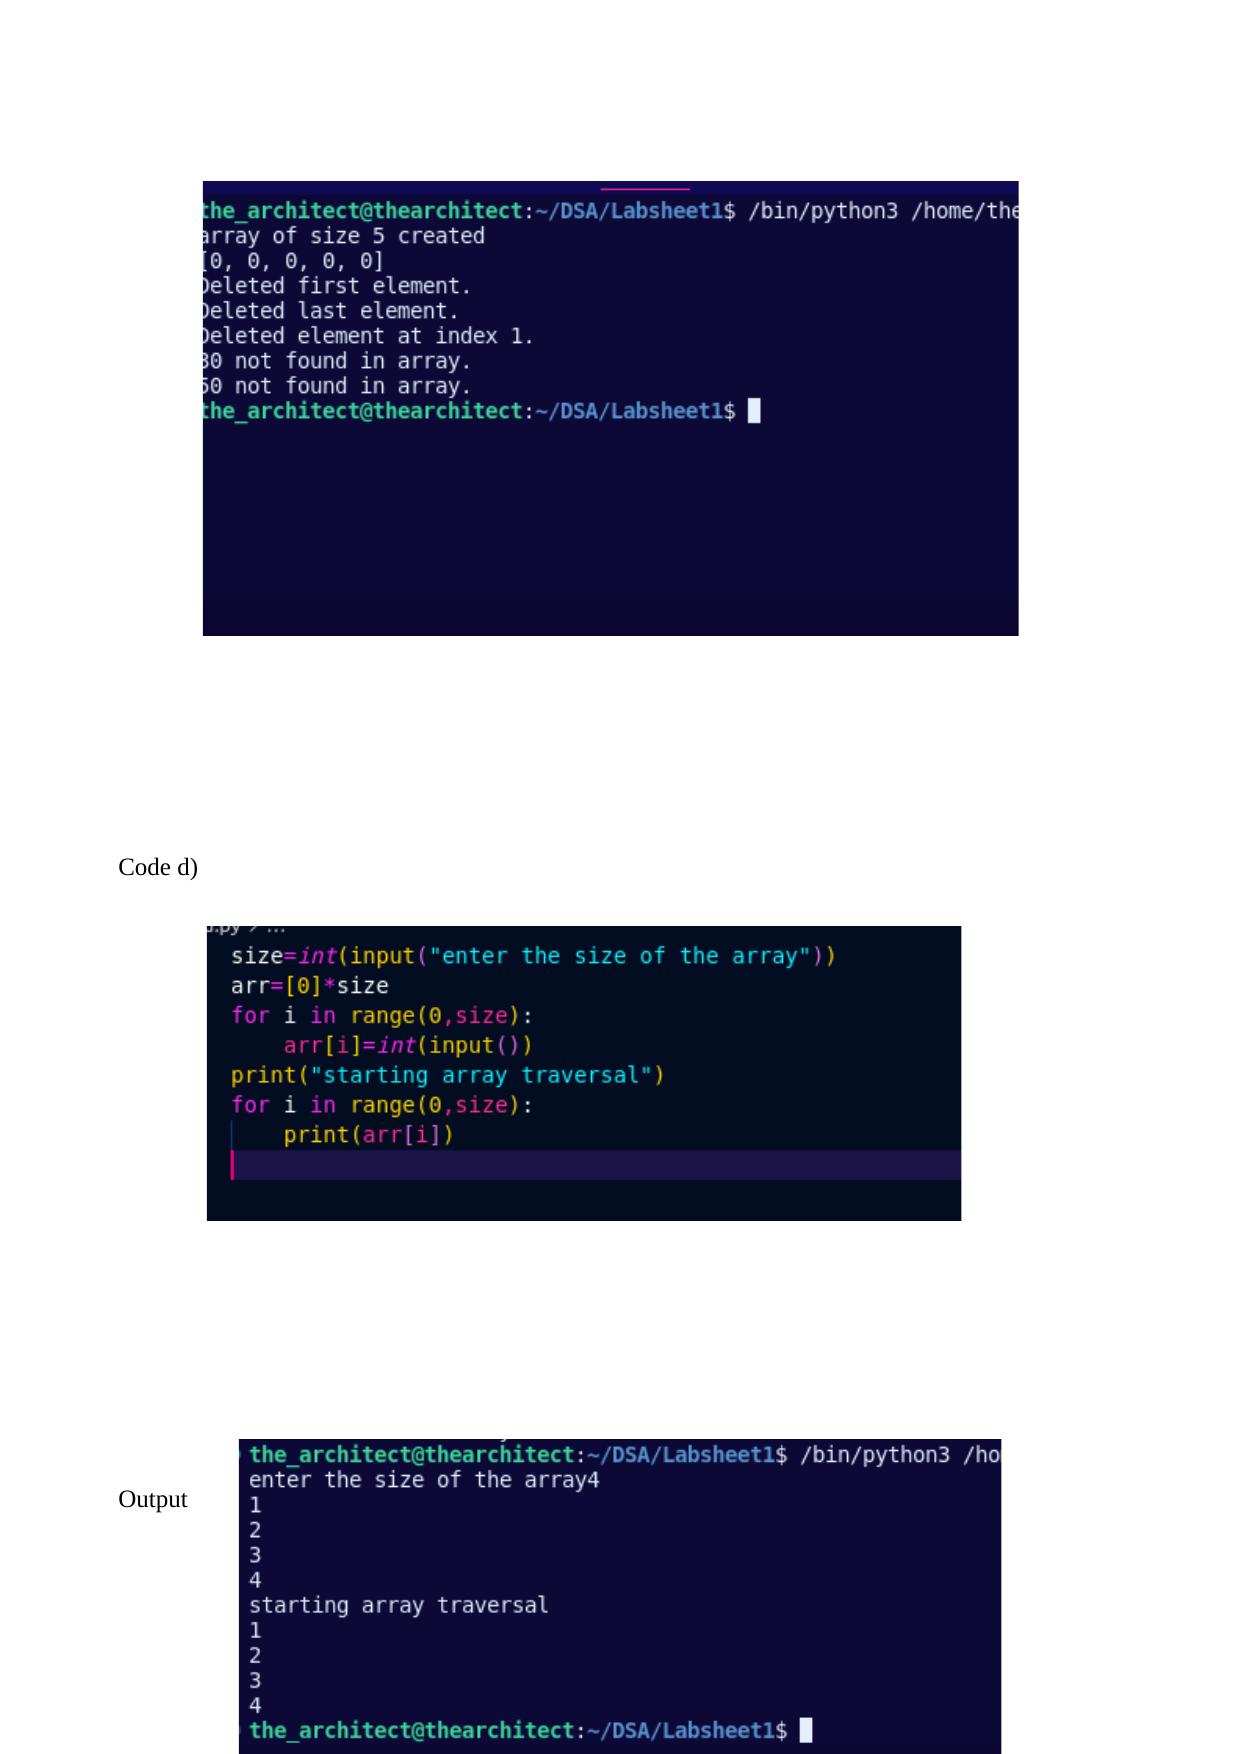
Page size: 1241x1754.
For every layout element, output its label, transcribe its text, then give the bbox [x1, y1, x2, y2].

picture [206, 926, 962, 1221]
text [1002, 1484, 1122, 1513]
picture [202, 181, 1019, 636]
picture [238, 1439, 1002, 1754]
text Code d) [118, 852, 1122, 880]
text Output [118, 1484, 238, 1513]
